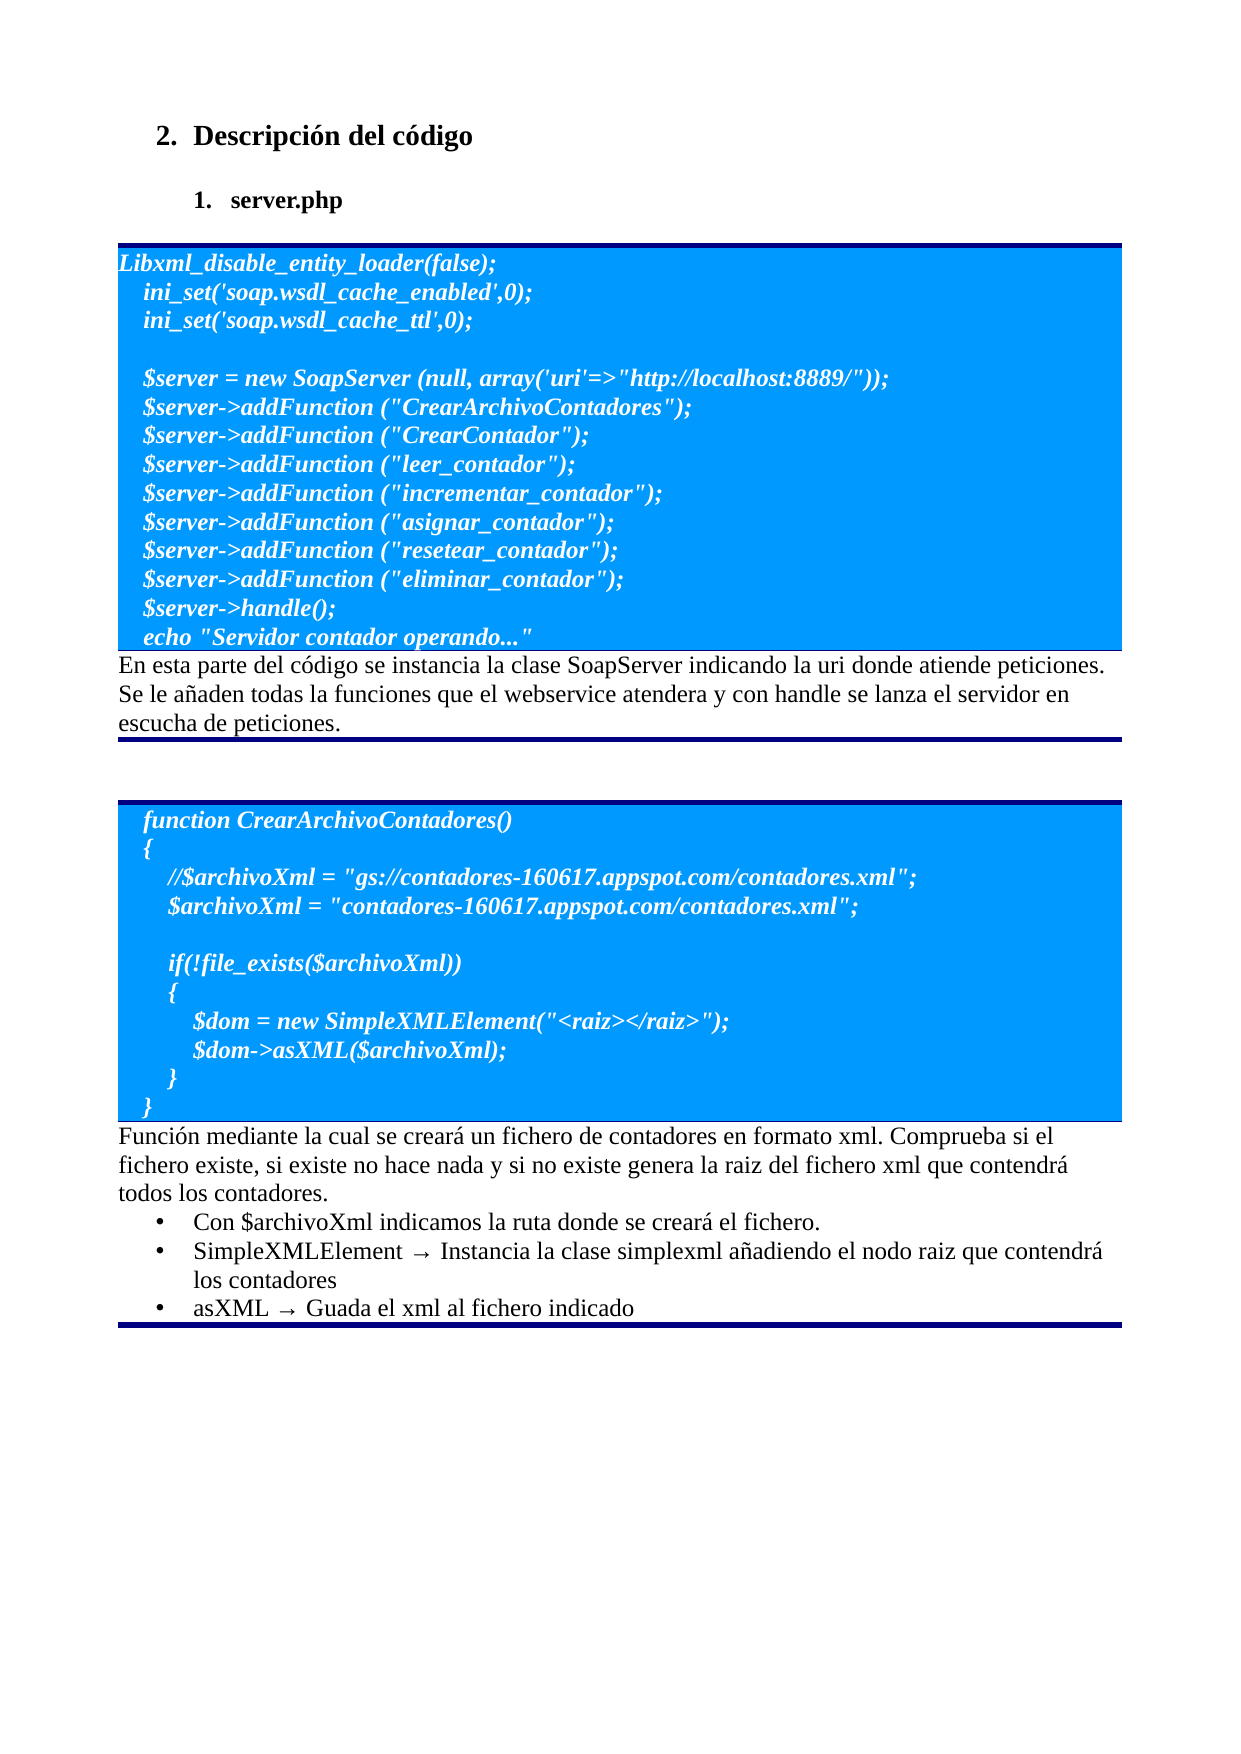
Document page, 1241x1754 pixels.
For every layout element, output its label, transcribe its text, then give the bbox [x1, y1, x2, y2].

table_header Libxml_disable_entity_loader(false); ini_set('soap.wsdl_cache_enabled',0); ini_set('soap.wsdl_cache_ttl',0); $server = new SoapServer (null, array('uri'=>"http://localhost:8889/")); $server->addFunction ("CrearArchivoContadores"); $server->addFunction ("CrearContador"); $server->addFunction ("leer_contador"); $server->addFunction ("incrementar_contador"); $server->addFunction ("asignar_contador"); $server->addFunction ("resetear_contador"); $server->addFunction ("eliminar_contador"); $server->handle(); echo "Servidor contador operando..." [118, 248, 1122, 650]
list Descripción del código [156, 118, 1122, 152]
table_cell En esta parte del código se instancia la clase SoapServer indicando la uri donde atiende peticiones. Se le añaden todas la funciones que el webservice atendera y con handle se lanza el servidor en escucha de peticiones. [118, 651, 1122, 737]
table_header function CrearArchivoContadores() { //$archivoXml = "gs://contadores-160617.appspot.com/contadores.xml"; $archivoXml = "contadores-160617.appspot.com/contadores.xml"; if(!file_exists($archivoXml)) { $dom = new SimpleXMLElement("<raiz></raiz>"); $dom->asXML($archivoXml); } } [118, 805, 1122, 1121]
list server.php [193, 185, 1122, 214]
table_cell Función mediante la cual se creará un fichero de contadores en formato xml. Comprueba si el fichero existe, si existe no hace nada y si no existe genera la raiz del fichero xml que contendrá todos los contadores. Con $archivoXml indicamos la ruta donde se creará el fichero. SimpleXMLElement → Instancia la clase simplexml añadiendo el nodo raiz que contendrá los contadores asXML → Guada el xml al fichero indicado [118, 1122, 1122, 1322]
